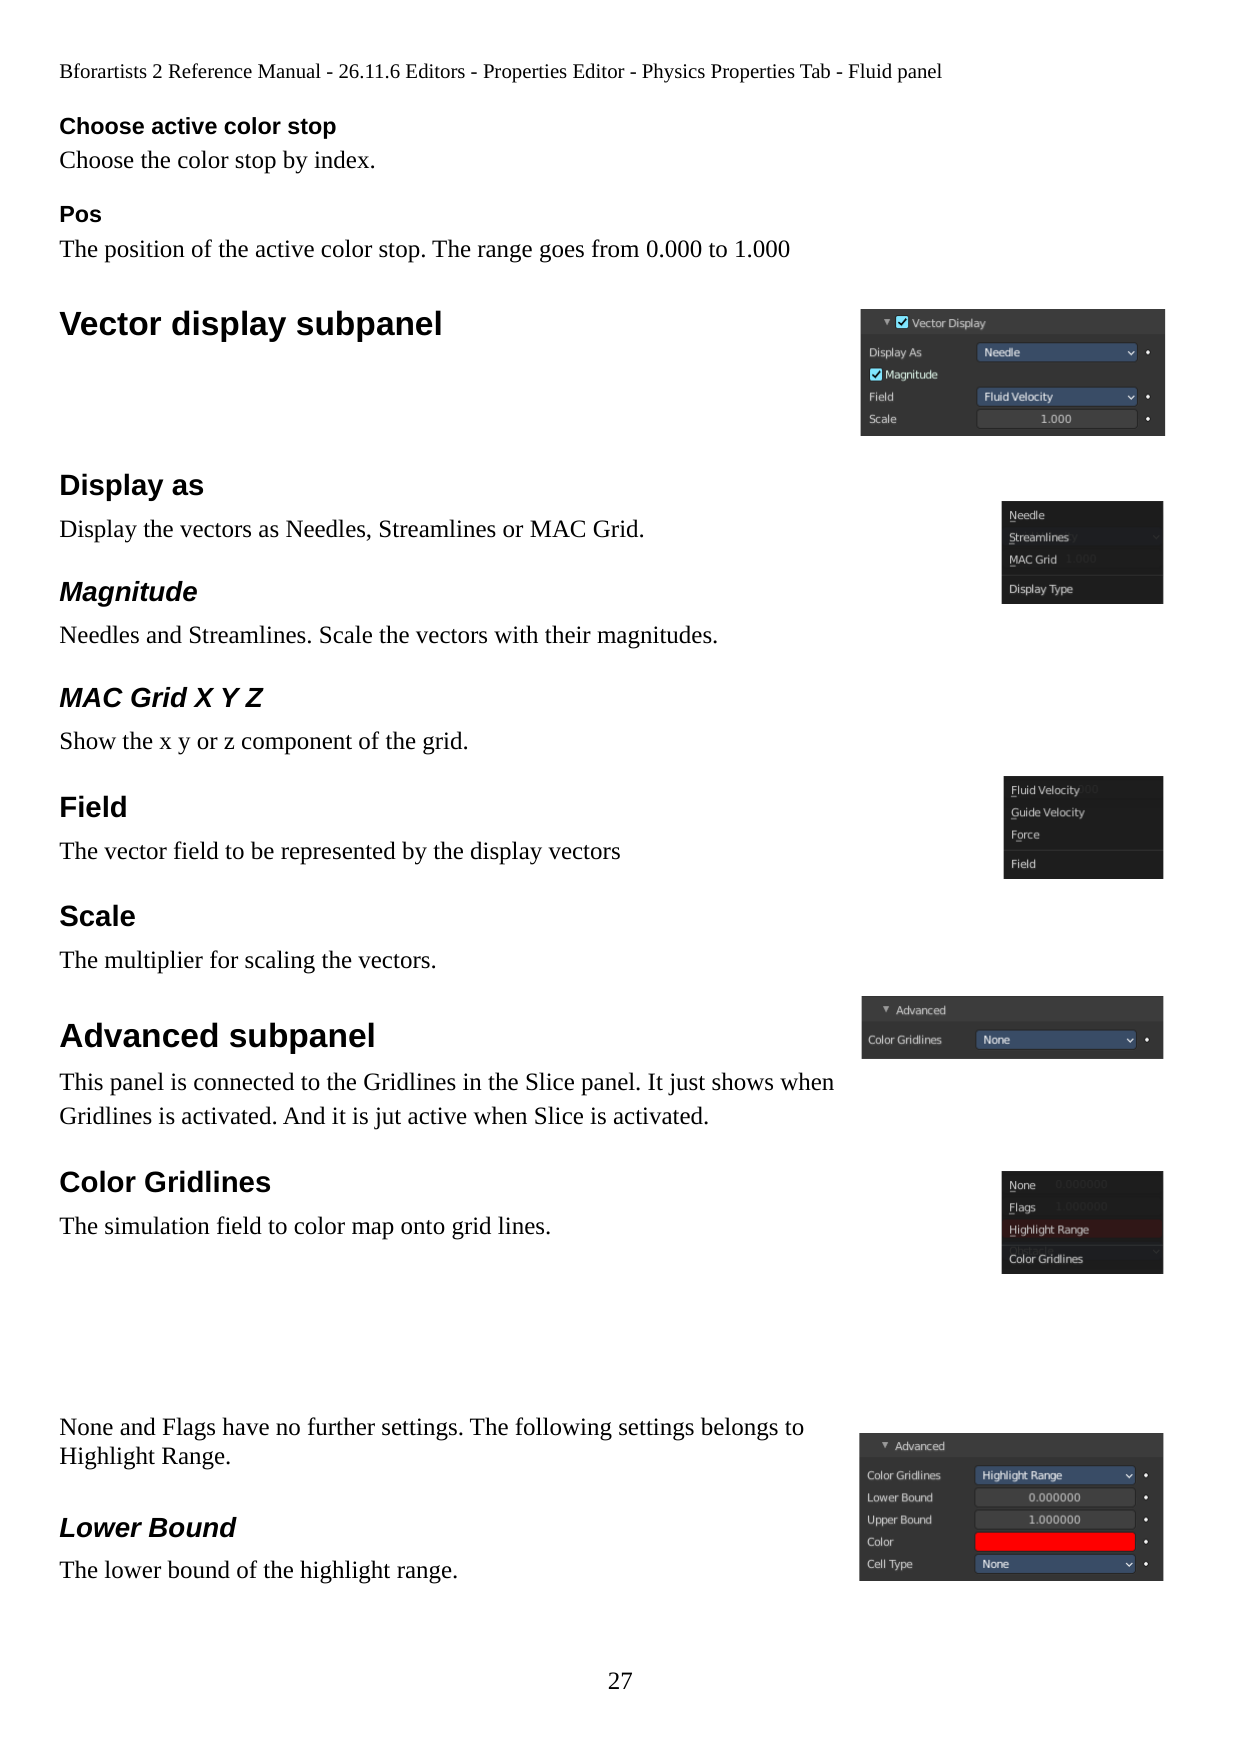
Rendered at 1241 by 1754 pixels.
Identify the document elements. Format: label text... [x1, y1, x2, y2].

text None and Flags have no further settings. The following settings belongs to Highlight Range. [59, 1412, 1181, 1470]
picture [1001, 1171, 1164, 1274]
subtitle Scale [59, 899, 1181, 933]
picture [1001, 501, 1164, 604]
subtitle [1164, 1016, 1181, 1054]
picture [1003, 776, 1164, 879]
text The multiplier for scaling the vectors. [59, 946, 1181, 974]
subtitle Choose active color stop [59, 113, 1181, 139]
subtitle Color Gridlines [59, 1165, 1181, 1198]
picture [861, 996, 1164, 1059]
subtitle Vector display subpanel [59, 304, 1181, 342]
subtitle Display as [59, 468, 1181, 501]
picture [860, 309, 1166, 436]
subtitle Advanced subpanel [59, 1016, 861, 1054]
subtitle Lower Bound [59, 1511, 859, 1543]
text Needles and Streamlines. Scale the vectors with their magnitudes. [59, 620, 1181, 649]
subtitle [1164, 1511, 1181, 1543]
subtitle Magnitude [59, 576, 1181, 607]
text The lower bound of the highlight range. [59, 1555, 1181, 1584]
text Choose the color stop by index. [59, 146, 1181, 174]
subtitle Field [59, 789, 1003, 823]
picture [859, 1433, 1164, 1581]
text The position of the active color stop. The range goes from 0.000 to 1.000 [59, 234, 1181, 263]
text Show the x y or z component of the grid. [59, 726, 1181, 754]
text This panel is connected to the Gridlines in the Slice panel. It just shows when Gridlines is activated. And it is jut active when Slice is activated. [59, 1067, 1181, 1130]
text Display the vectors as Needles, Streamlines or MAC Grid. [59, 514, 1001, 543]
subtitle Pos [59, 201, 1181, 228]
text The simulation field to color map onto grid lines. [59, 1211, 1001, 1240]
text The vector field to be represented by the display vectors [59, 836, 1003, 864]
subtitle [1164, 789, 1181, 823]
subtitle MAC Grid X Y Z [59, 681, 1181, 713]
